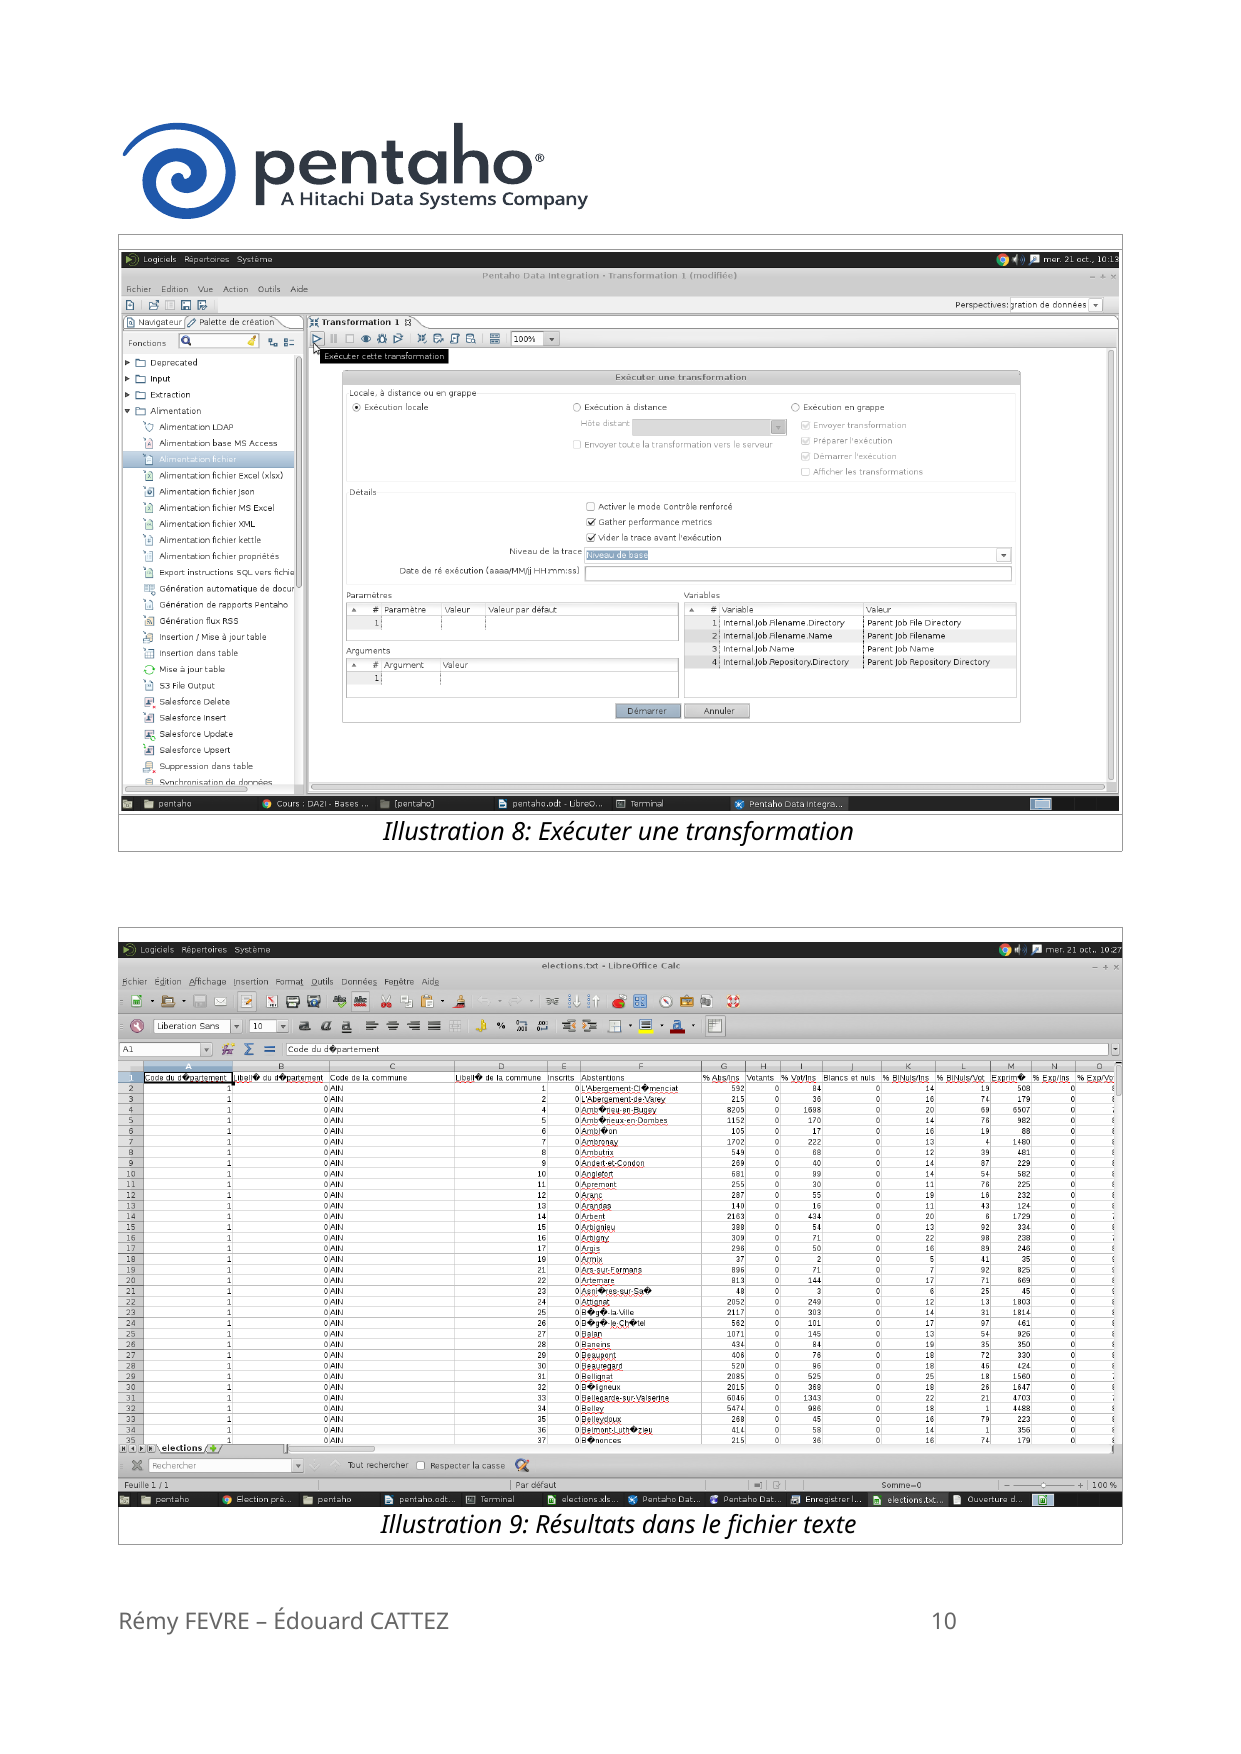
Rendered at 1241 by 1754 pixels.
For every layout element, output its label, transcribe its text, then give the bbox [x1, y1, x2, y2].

text Illustration 9: Résultats dans le fichier texte [121, 1507, 1119, 1541]
picture [121, 252, 1119, 811]
text Illustration 8: Exécuter une transformation [121, 815, 1119, 848]
picture [118, 942, 1123, 1507]
text [119, 250, 1122, 814]
